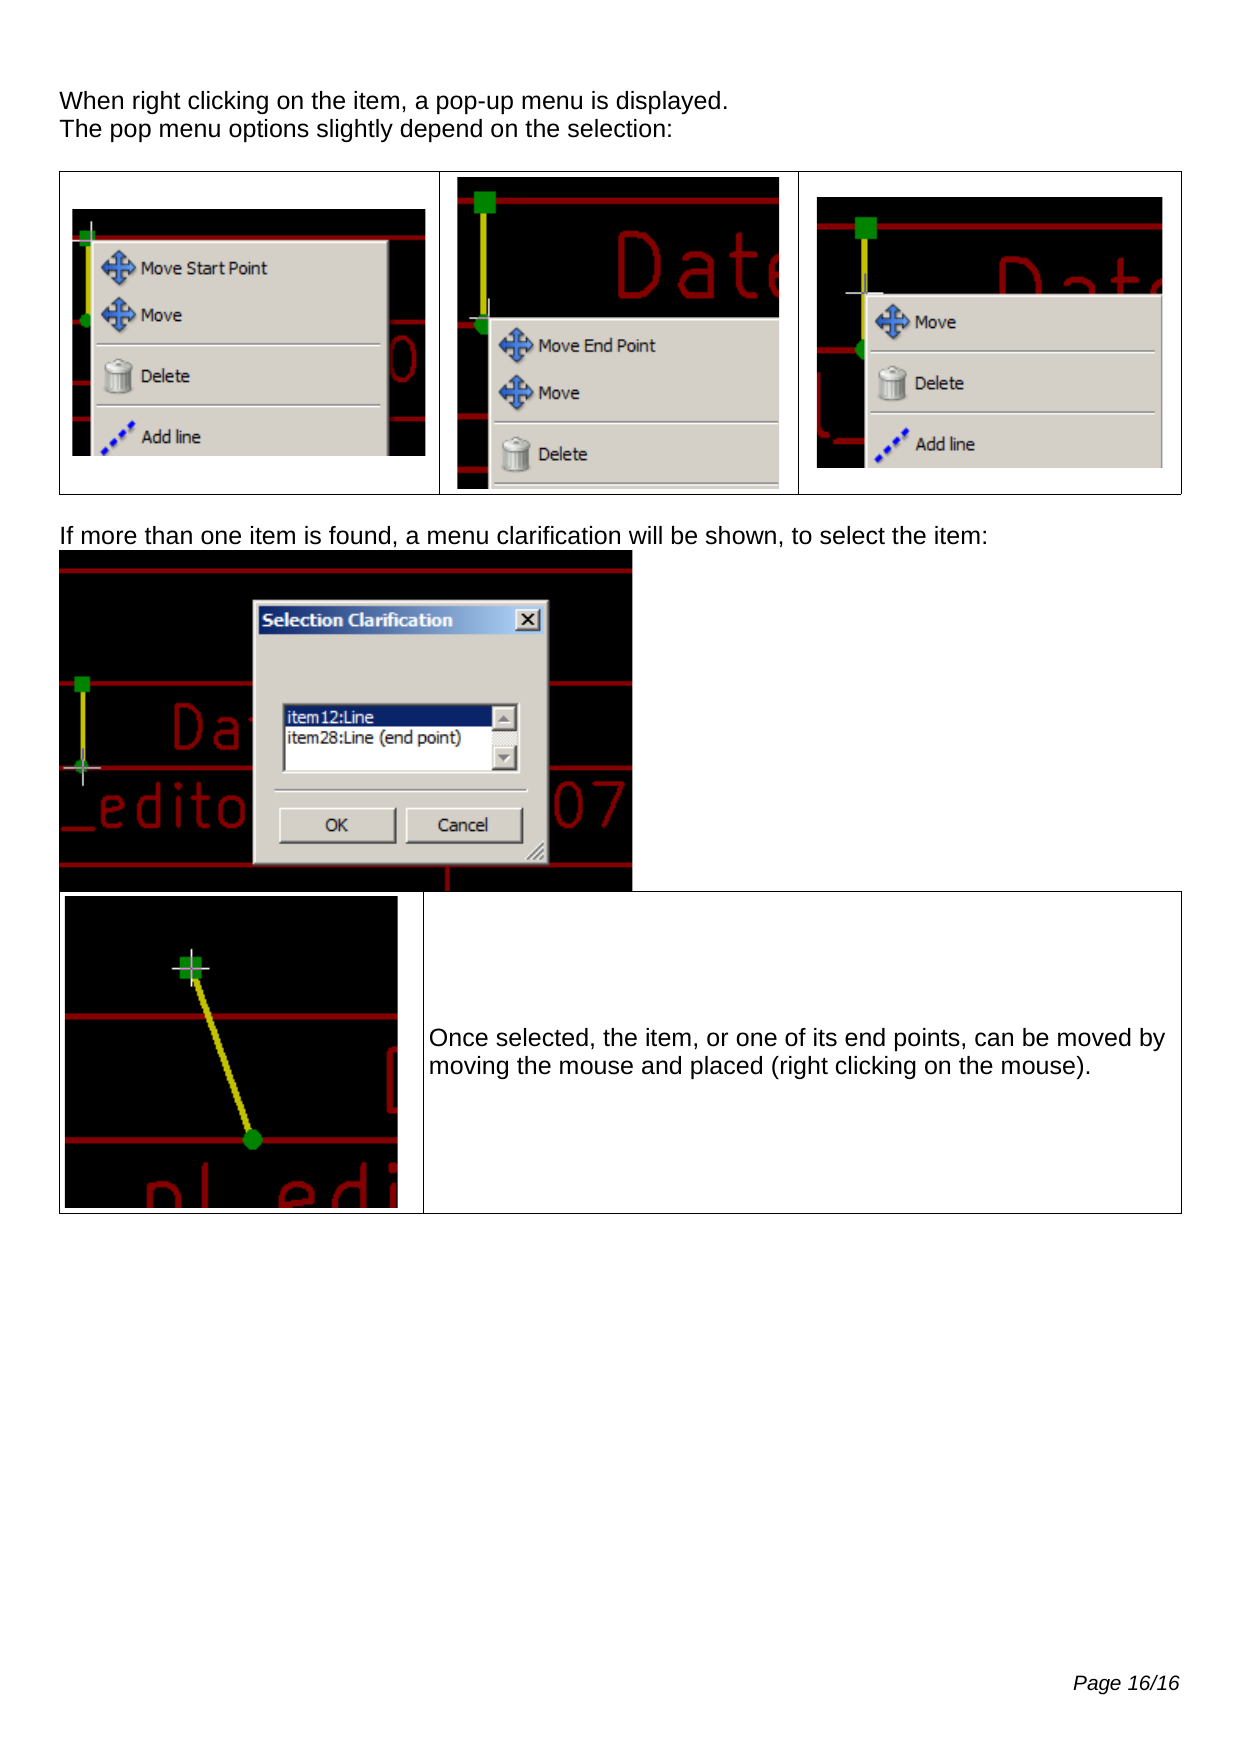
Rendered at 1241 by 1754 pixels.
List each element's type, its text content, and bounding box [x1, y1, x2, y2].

picture [59, 550, 633, 891]
table_header [60, 892, 423, 1213]
table_header [799, 172, 1181, 494]
table_header [60, 172, 439, 494]
text When right clicking on the item, a pop-up menu is displayed. [59, 87, 1181, 115]
picture [816, 197, 1163, 468]
table_header [440, 172, 798, 494]
picture [72, 209, 426, 456]
picture [64, 896, 398, 1208]
text If more than one item is found, a menu clarification will be shown, to select the item: [59, 522, 1181, 550]
text The pop menu options slightly depend on the selection: [59, 115, 1181, 143]
picture [457, 177, 780, 489]
table_header Once selected, the item, or one of its end points, can be moved by moving the mouse and placed (right clicking on the mouse). [424, 892, 1181, 1213]
